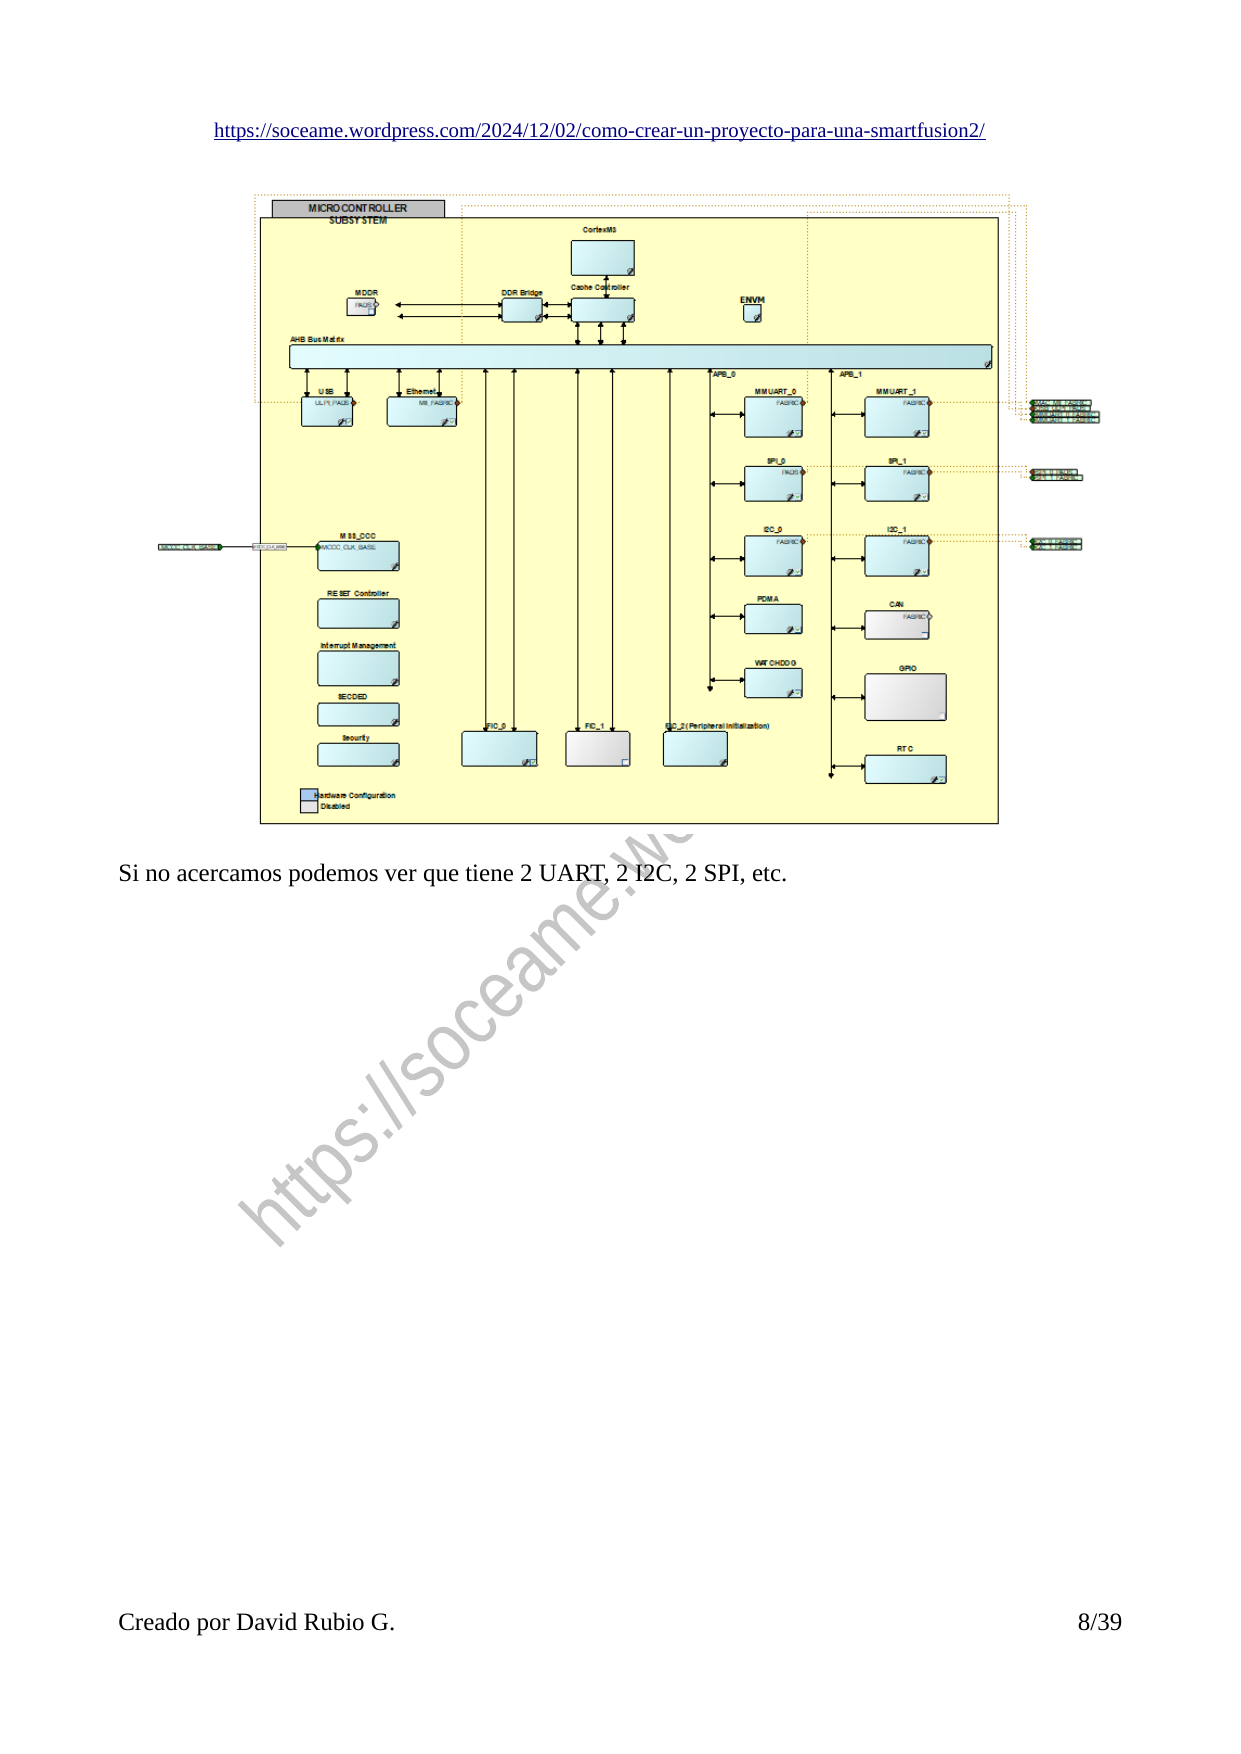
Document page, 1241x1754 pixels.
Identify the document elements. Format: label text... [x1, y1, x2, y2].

text Si no acercamos podemos ver que tiene 2 UART, 2 I2C, 2 SPI, etc. [118, 858, 1122, 886]
picture [118, 177, 1118, 834]
